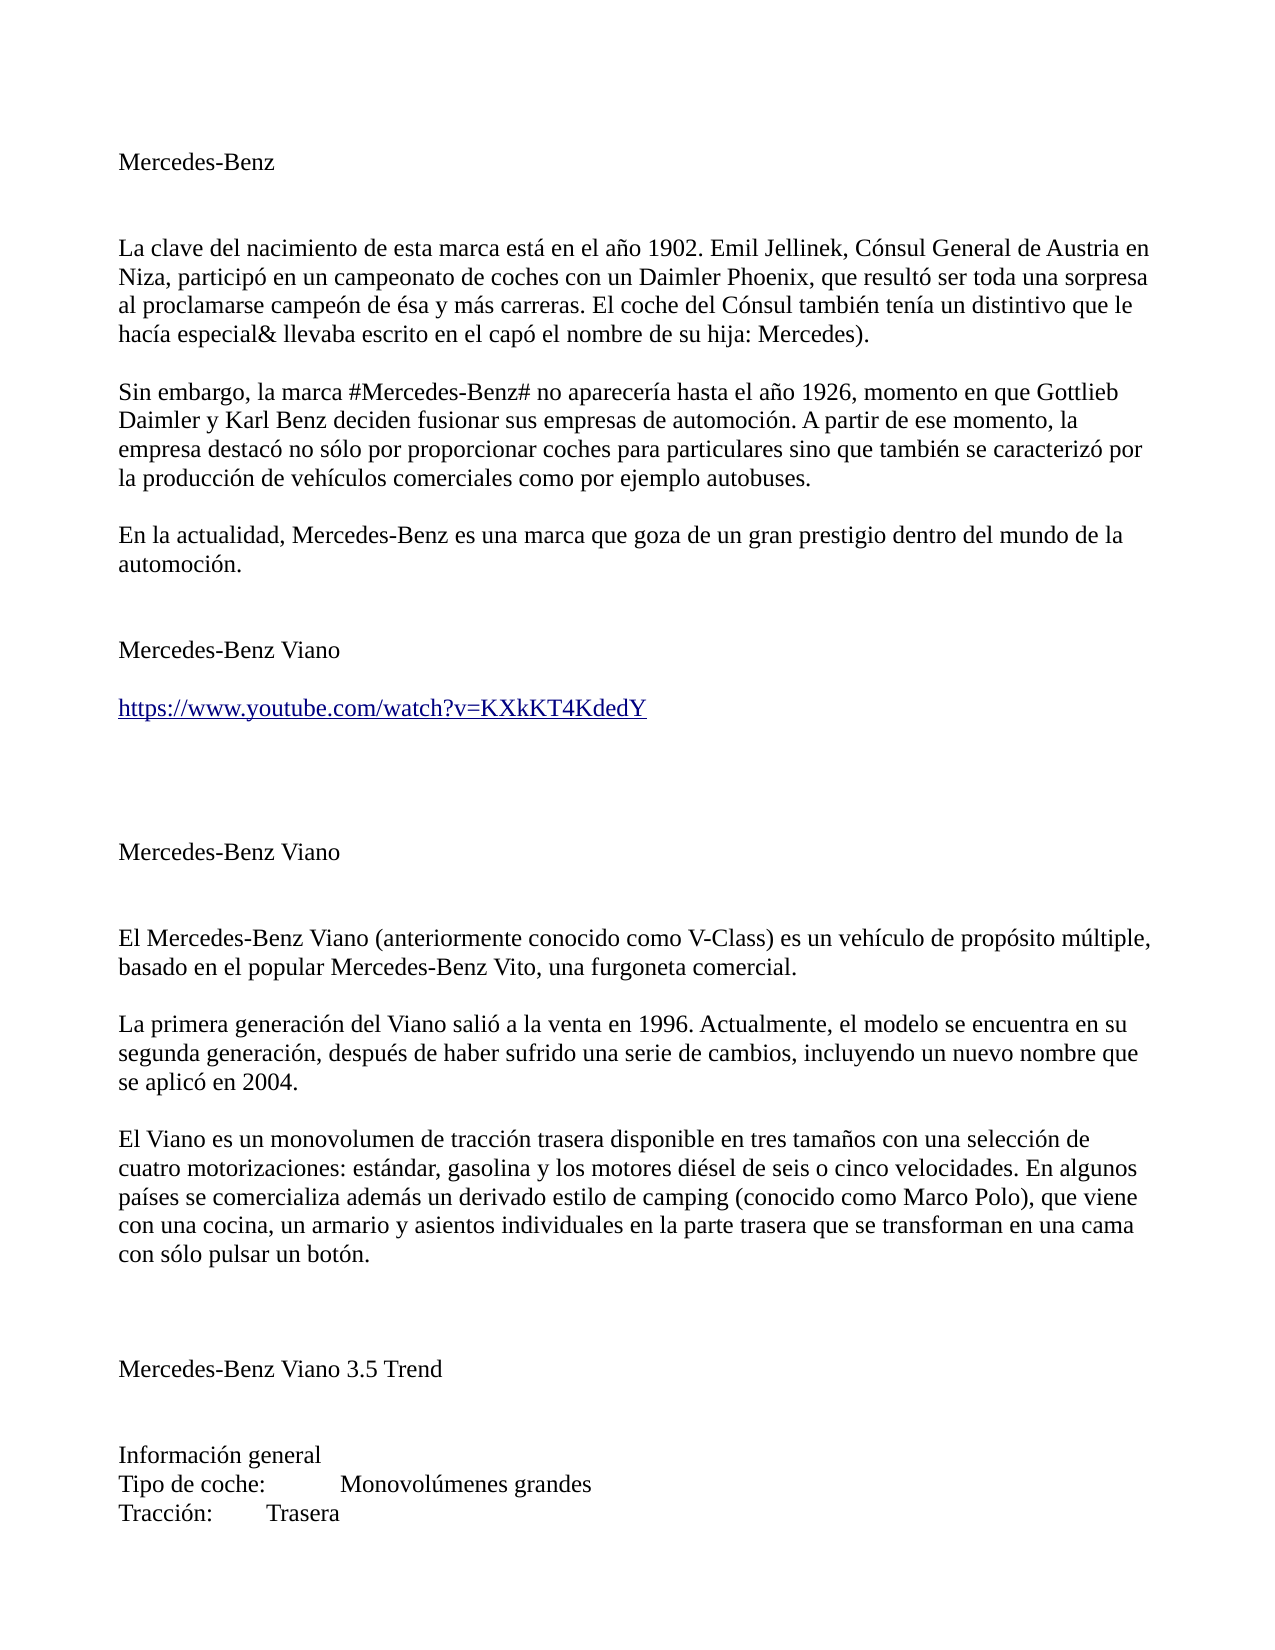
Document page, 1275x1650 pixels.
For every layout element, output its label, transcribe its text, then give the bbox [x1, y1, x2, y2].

text Mercedes-Benz Viano 3.5 Trend [118, 1354, 1157, 1383]
text https://www.youtube.com/watch?v=KXkKT4KdedY [118, 693, 1157, 722]
text El Mercedes-Benz Viano (anteriormente conocido como V-Class) es un vehículo de propósito múltiple, basado en el popular Mercedes-Benz Vito, una furgoneta comercial. [118, 923, 1157, 981]
text Mercedes-Benz Viano [118, 636, 1157, 664]
text En la actualidad, Mercedes-Benz es una marca que goza de un gran prestigio dentro del mundo de la automoción. [118, 521, 1157, 578]
text El Viano es un monovolumen de tracción trasera disponible en tres tamaños con una selección de cuatro motorizaciones: estándar, gasolina y los motores diésel de seis o cinco velocidades. En algunos países se comercializa además un derivado estilo de camping (conocido como Marco Polo), que viene con una cocina, un armario y asientos individuales en la parte trasera que se transforman en una cama con sólo pulsar un botón. [118, 1124, 1157, 1268]
text Tracción: Trasera [118, 1498, 1157, 1527]
text Mercedes-Benz Viano [118, 837, 1157, 866]
text Sin embargo, la marca #Mercedes-Benz# no aparecería hasta el año 1926, momento en que Gottlieb Daimler y Karl Benz deciden fusionar sus empresas de automoción. A partir de ese momento, la empresa destacó no sólo por proporcionar coches para particulares sino que también se caracterizó por la producción de vehículos comerciales como por ejemplo autobuses. [118, 377, 1157, 492]
text Tipo de coche: Monovolúmenes grandes [118, 1469, 1157, 1498]
text Mercedes-Benz [118, 147, 1157, 176]
text Información general [118, 1441, 1157, 1469]
text La clave del nacimiento de esta marca está en el año 1902. Emil Jellinek, Cónsul General de Austria en Niza, participó en un campeonato de coches con un Daimler Phoenix, que resultó ser toda una sorpresa al proclamarse campeón de ésa y más carreras. El coche del Cónsul también tenía un distintivo que le hacía especial& llevaba escrito en el capó el nombre de su hija: Mercedes). [118, 233, 1157, 348]
text La primera generación del Viano salió a la venta en 1996. Actualmente, el modelo se encuentra en su segunda generación, después de haber sufrido una serie de cambios, incluyendo un nuevo nombre que se aplicó en 2004. [118, 1009, 1157, 1096]
